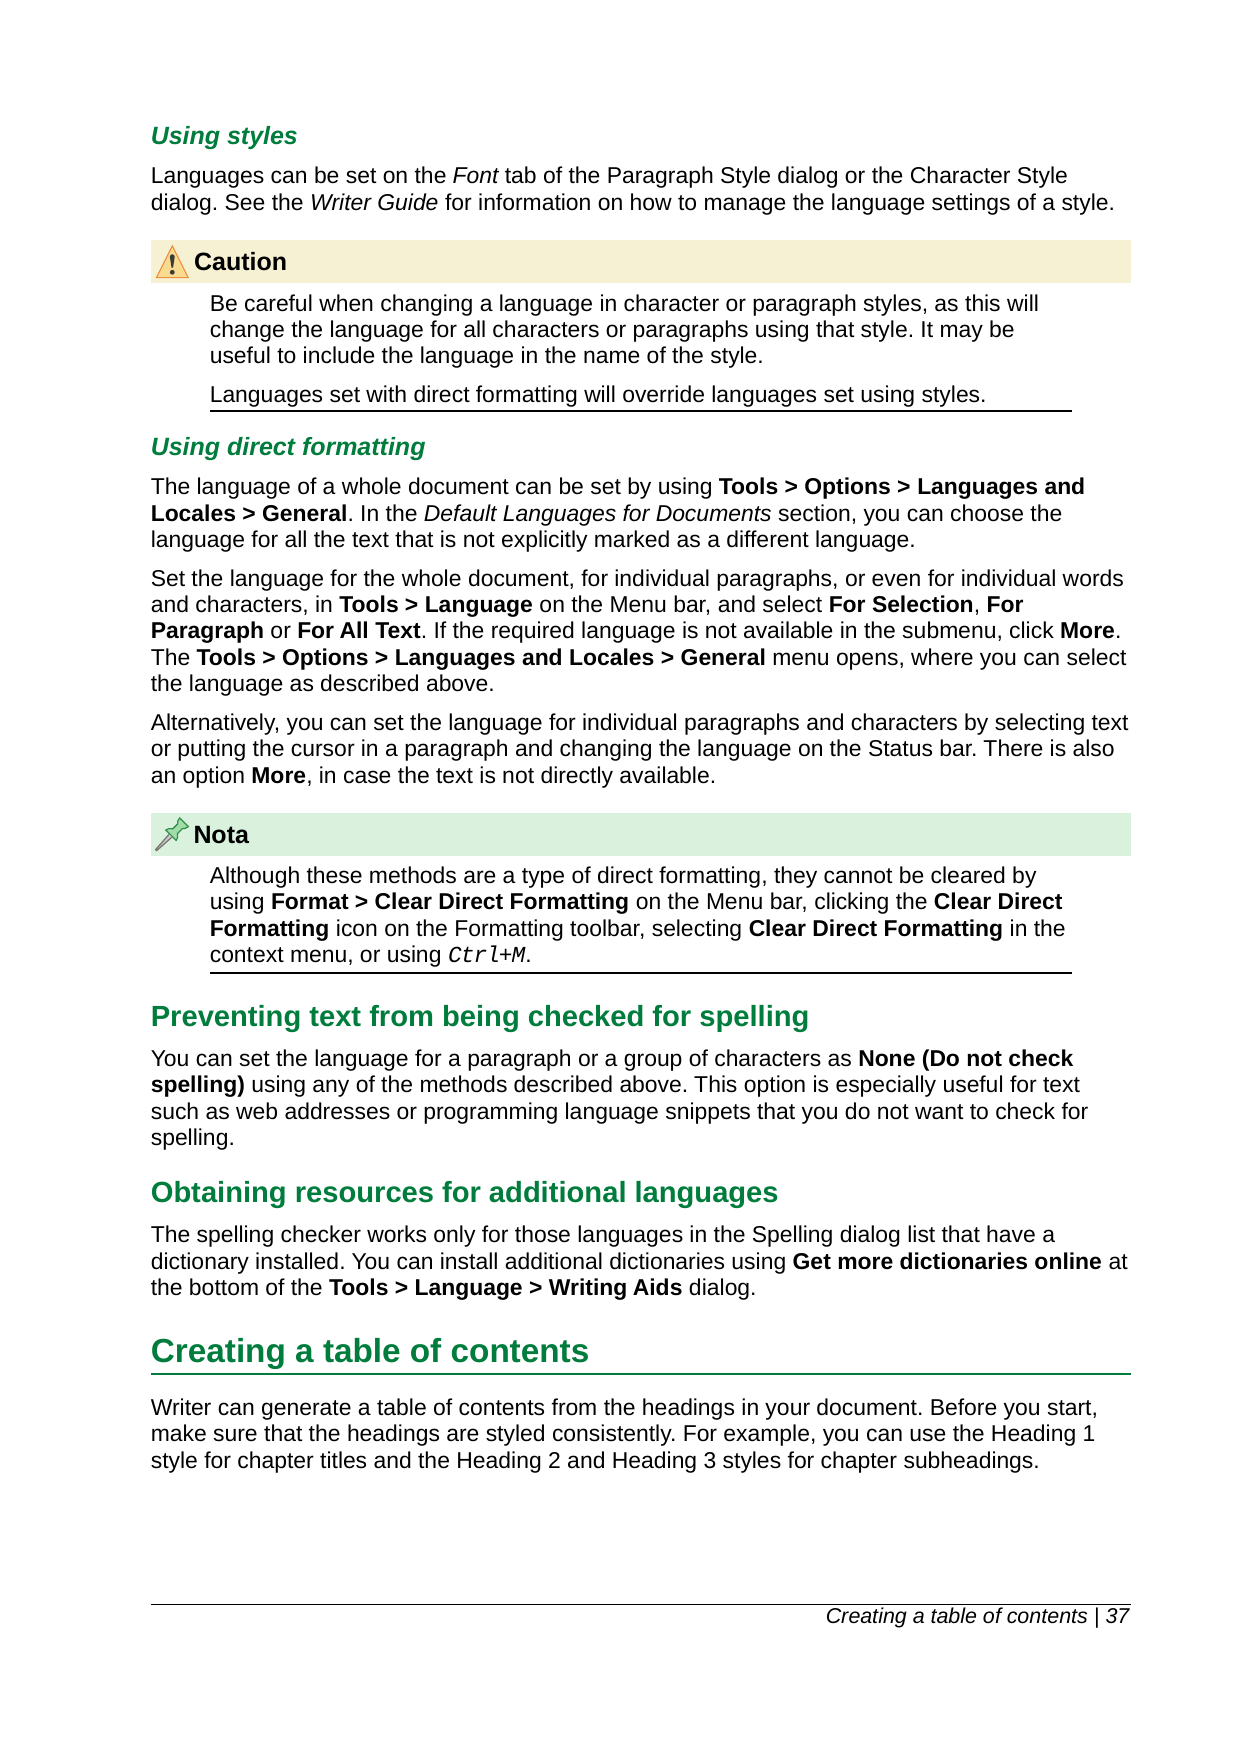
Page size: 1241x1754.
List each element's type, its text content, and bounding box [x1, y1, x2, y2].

subtitle Preventing text from being checked for spelling [151, 999, 1131, 1033]
text Be careful when changing a language in character or paragraph styles, as this will change the language for all characters or paragraphs using that style. It may be useful to include the language in the name of the style. [209, 289, 1072, 369]
subtitle Creating a table of contents [151, 1332, 1131, 1373]
text Although these methods are a type of direct formatting, they cannot be cleared by using Format > Clear Direct Formatting on the Menu bar, clicking the Clear Direct Formatting icon on the Formatting toolbar, selecting Clear Direct Formatting in the context menu, or using Ctrl+M. [209, 862, 1072, 974]
subtitle Obtaining resources for additional languages [151, 1175, 1131, 1209]
text Languages set with direct formatting will override languages set using styles. [209, 381, 1072, 412]
text Languages can be set on the Font tab of the Paragraph Style dialog or the Character Style dialog. See the Writer Guide for information on how to manage the language settings of a style. [151, 162, 1131, 215]
text Writer can generate a table of contents from the headings in your document. Before you start, make sure that the headings are styled consistently. For example, you can use the Heading 1 style for chapter titles and the Heading 2 and Heading 3 styles for chapter subheadings. [151, 1394, 1131, 1473]
text The language of a whole document can be set by using Tools > Options > Languages and Locales > General. In the Default Languages for Documents section, you can choose the language for all the text that is not explicitly marked as a different language. [151, 473, 1131, 552]
text The spelling checker works only for those languages in the Spelling dialog list that have a dictionary installed. You can install additional dictionaries using Get more dictionaries online at the bottom of the Tools > Language > Writing Aids dialog. [151, 1221, 1131, 1300]
subtitle Using direct formatting [151, 432, 1131, 461]
subtitle Nota [151, 813, 1131, 856]
text Set the language for the whole document, for individual paragraphs, or even for individual words and characters, in Tools > Language on the Menu bar, and select For Selection, For Paragraph or For All Text. If the required language is not available in the submenu, click More. The Tools > Options > Languages and Locales > General menu opens, where you can select the language as described above. [151, 565, 1131, 696]
text Alternatively, you can set the language for individual paragraphs and characters by selecting text or putting the cursor in a paragraph and changing the language on the Status bar. There is also an option More, in case the text is not directly available. [151, 709, 1131, 788]
text You can set the language for a paragraph or a group of characters as None (Do not check spelling) using any of the methods described above. This option is especially useful for text such as web addresses or programming language snippets that you do not want to check for spelling. [151, 1045, 1131, 1151]
subtitle Caution [151, 240, 1131, 283]
subtitle Using styles [151, 121, 1131, 150]
